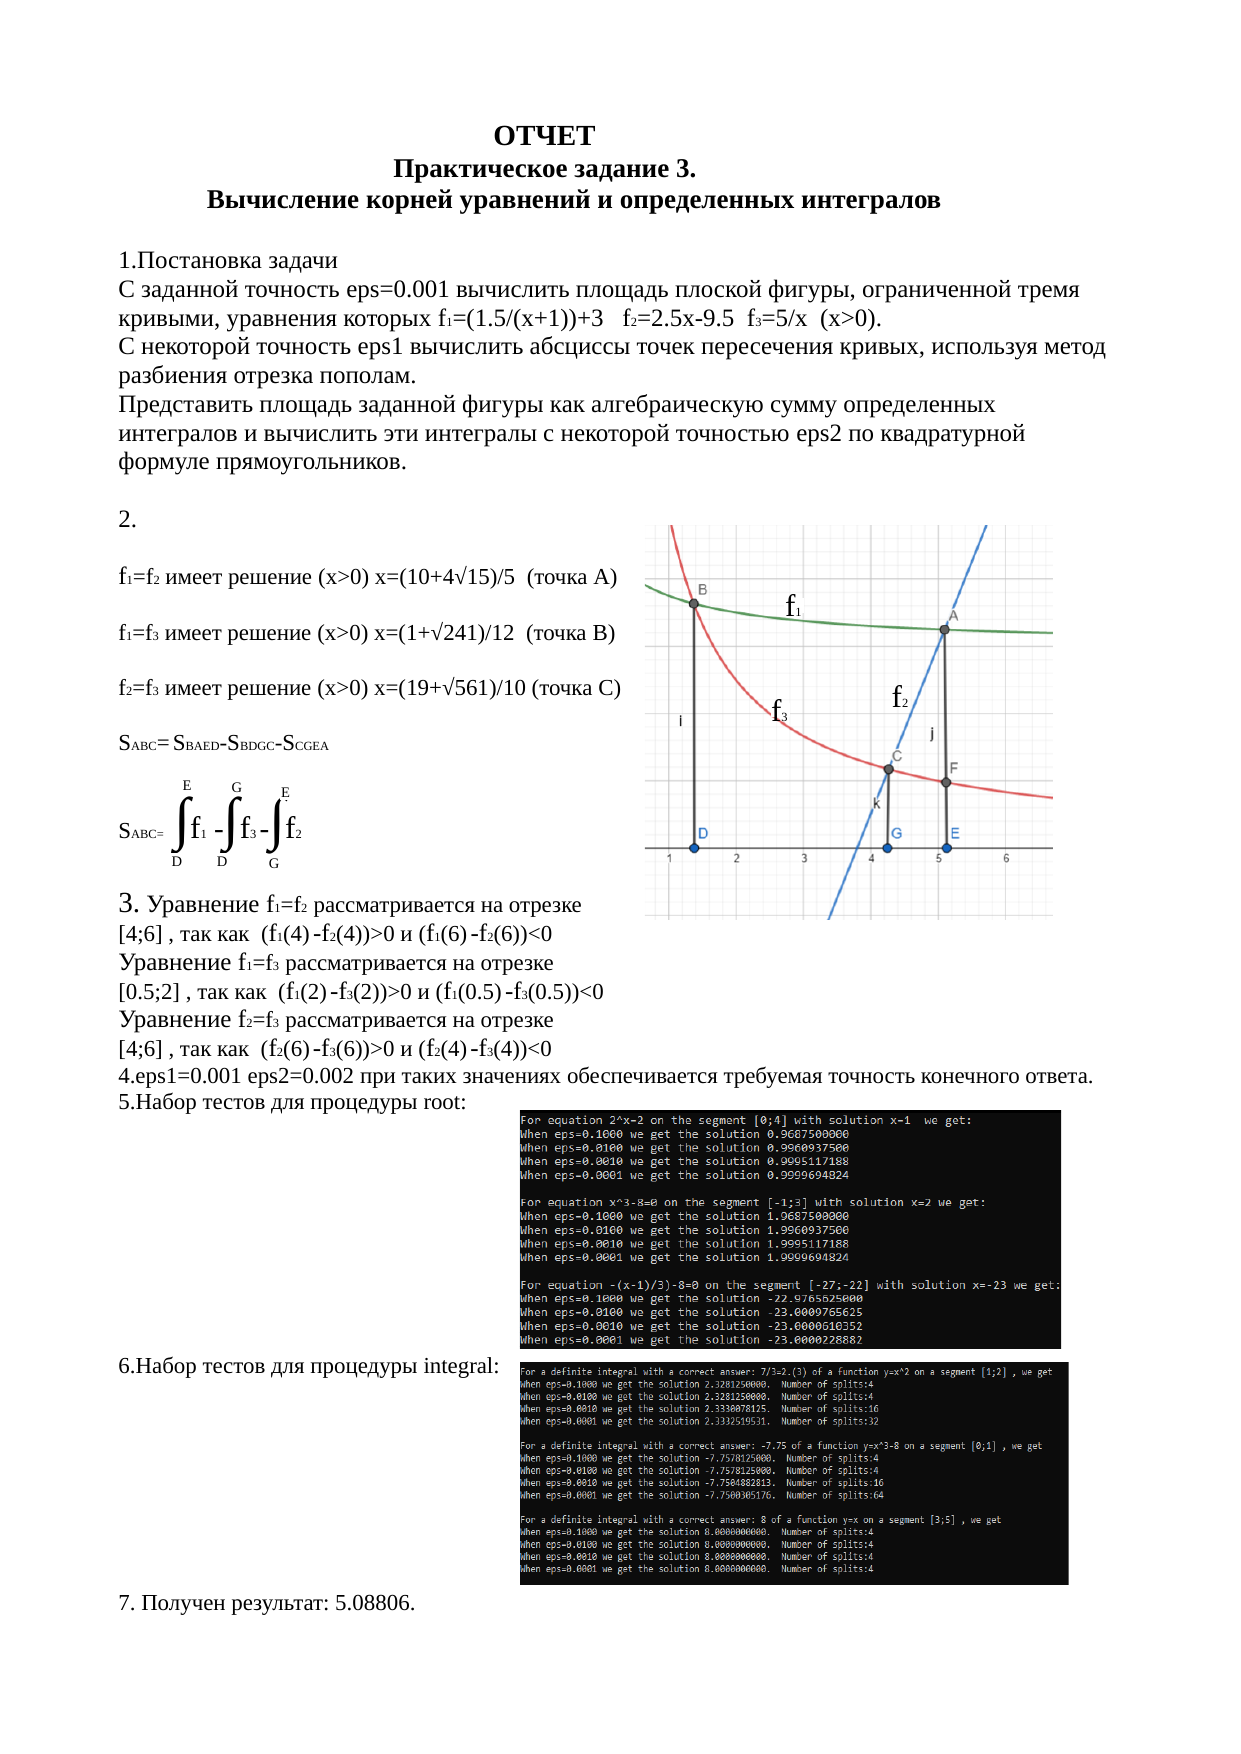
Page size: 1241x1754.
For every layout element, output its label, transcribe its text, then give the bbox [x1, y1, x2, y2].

text [4;6] , так как (f2(6) -f3(6))>0 и (f2(4) -f3(4))<0 [118, 1033, 1122, 1062]
text [1053, 619, 1122, 645]
text 7. Получен результат: 5.08806. [118, 1589, 1122, 1616]
text SABC= ∫f1 -∫f3 -∫f2 [118, 784, 280, 851]
text SABC= ∫f1 -∫f3 -∫f2 [1053, 784, 1122, 851]
text f2=f3 имеет решение (x>0) x=(19+√561)/10 (точка C) [118, 674, 644, 700]
text [0.5;2] , так как (f1(2) -f3(2))>0 и (f1(0.5) -f3(0.5))<0 [118, 976, 1122, 1004]
text [1053, 674, 1122, 700]
picture [520, 1362, 1069, 1585]
text 1.Постановка задачи [118, 245, 1122, 274]
text 3. Уравнение f1=f2 рассматривается на отрезке [118, 885, 644, 918]
text С некоторой точность eps1 вычислить абсциссы точек пересечения кривых, используя метод разбиения отрезка пополам. [118, 331, 1122, 389]
text SABC= SBAED-SBDGC-SCGEA [118, 729, 644, 755]
picture [519, 1110, 1062, 1349]
picture [644, 525, 1053, 920]
text f1=f2 имеет решение (x>0) x=(10+4√15)/5 (точка A) [118, 561, 644, 590]
text Вычисление корней уравнений и определенных интегралов [118, 183, 1122, 214]
text Уравнение f2=f3 рассматривается на отрезке [118, 1004, 1122, 1033]
text 2. [118, 504, 1122, 533]
text [4;6] , так как (f1(4) -f2(4))>0 и (f1(6) -f2(6))<0 [118, 918, 1122, 947]
text 6.Набор тестов для процедуры integral: [118, 1352, 1122, 1378]
text [1053, 561, 1122, 590]
text ОТЧЕТ [118, 118, 1122, 152]
text SABC= ∫f1 -∫f3 -∫f2 [275, 784, 644, 851]
text Уравнение f1=f3 рассматривается на отрезке [118, 947, 1122, 976]
text Представить площадь заданной фигуры как алгебраическую сумму определенных интегралов и вычислить эти интегралы с некоторой точностью eps2 по квадратурной формуле прямоугольников. [118, 389, 1122, 475]
text [1053, 885, 1122, 918]
text f1=f3 имеет решение (x>0) x=(1+√241)/12 (точка B) [118, 619, 644, 645]
text Практическое задание 3. [118, 152, 1122, 183]
text [1053, 729, 1122, 755]
text 5.Набор тестов для процедуры root: [118, 1088, 1122, 1115]
text 4.eps1=0.001 eps2=0.002 при таких значениях обеспечивается требуемая точность конечного ответа. [118, 1062, 1122, 1088]
text С заданной точность eps=0.001 вычислить площадь плоской фигуры, ограниченной тремя кривыми, уравнения которых f1=(1.5/(x+1))+3 f2=2.5x-9.5 f3=5/x (x>0). [118, 274, 1122, 331]
